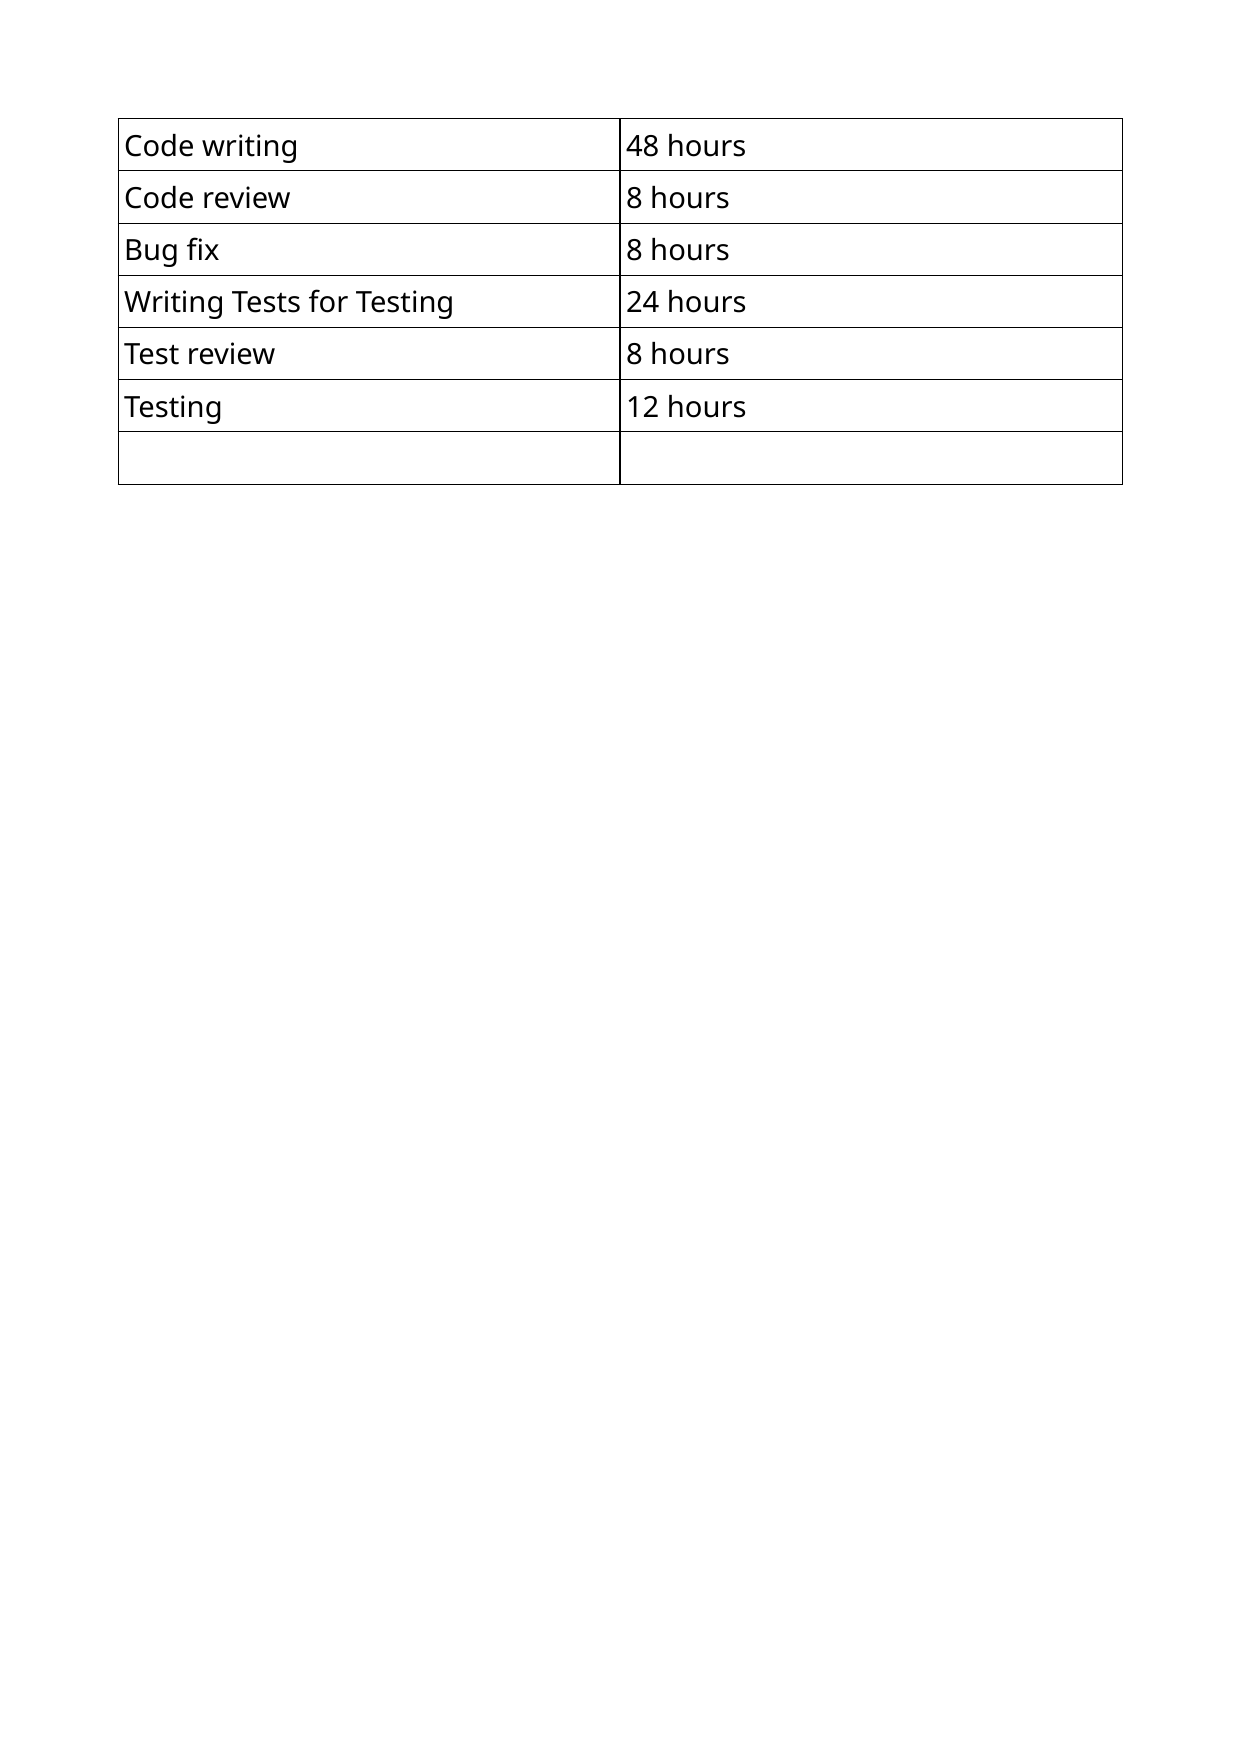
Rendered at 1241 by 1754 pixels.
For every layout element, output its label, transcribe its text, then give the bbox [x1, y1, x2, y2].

table_cell 24 hours [621, 276, 1122, 327]
table_header 48 hours [621, 119, 1122, 170]
table_cell 12 hours [621, 380, 1122, 431]
table_cell [119, 432, 619, 483]
table_cell Writing Tests for Testing [119, 276, 619, 327]
table_cell [621, 432, 1122, 483]
table_cell Test review [119, 328, 619, 379]
table_cell Bug fix [119, 224, 619, 275]
table_cell 8 hours [621, 171, 1122, 222]
table_header Code writing [119, 119, 619, 170]
table_cell 8 hours [621, 224, 1122, 275]
table_cell Code review [119, 171, 619, 222]
table_cell Testing [119, 380, 619, 431]
table_cell 8 hours [621, 328, 1122, 379]
